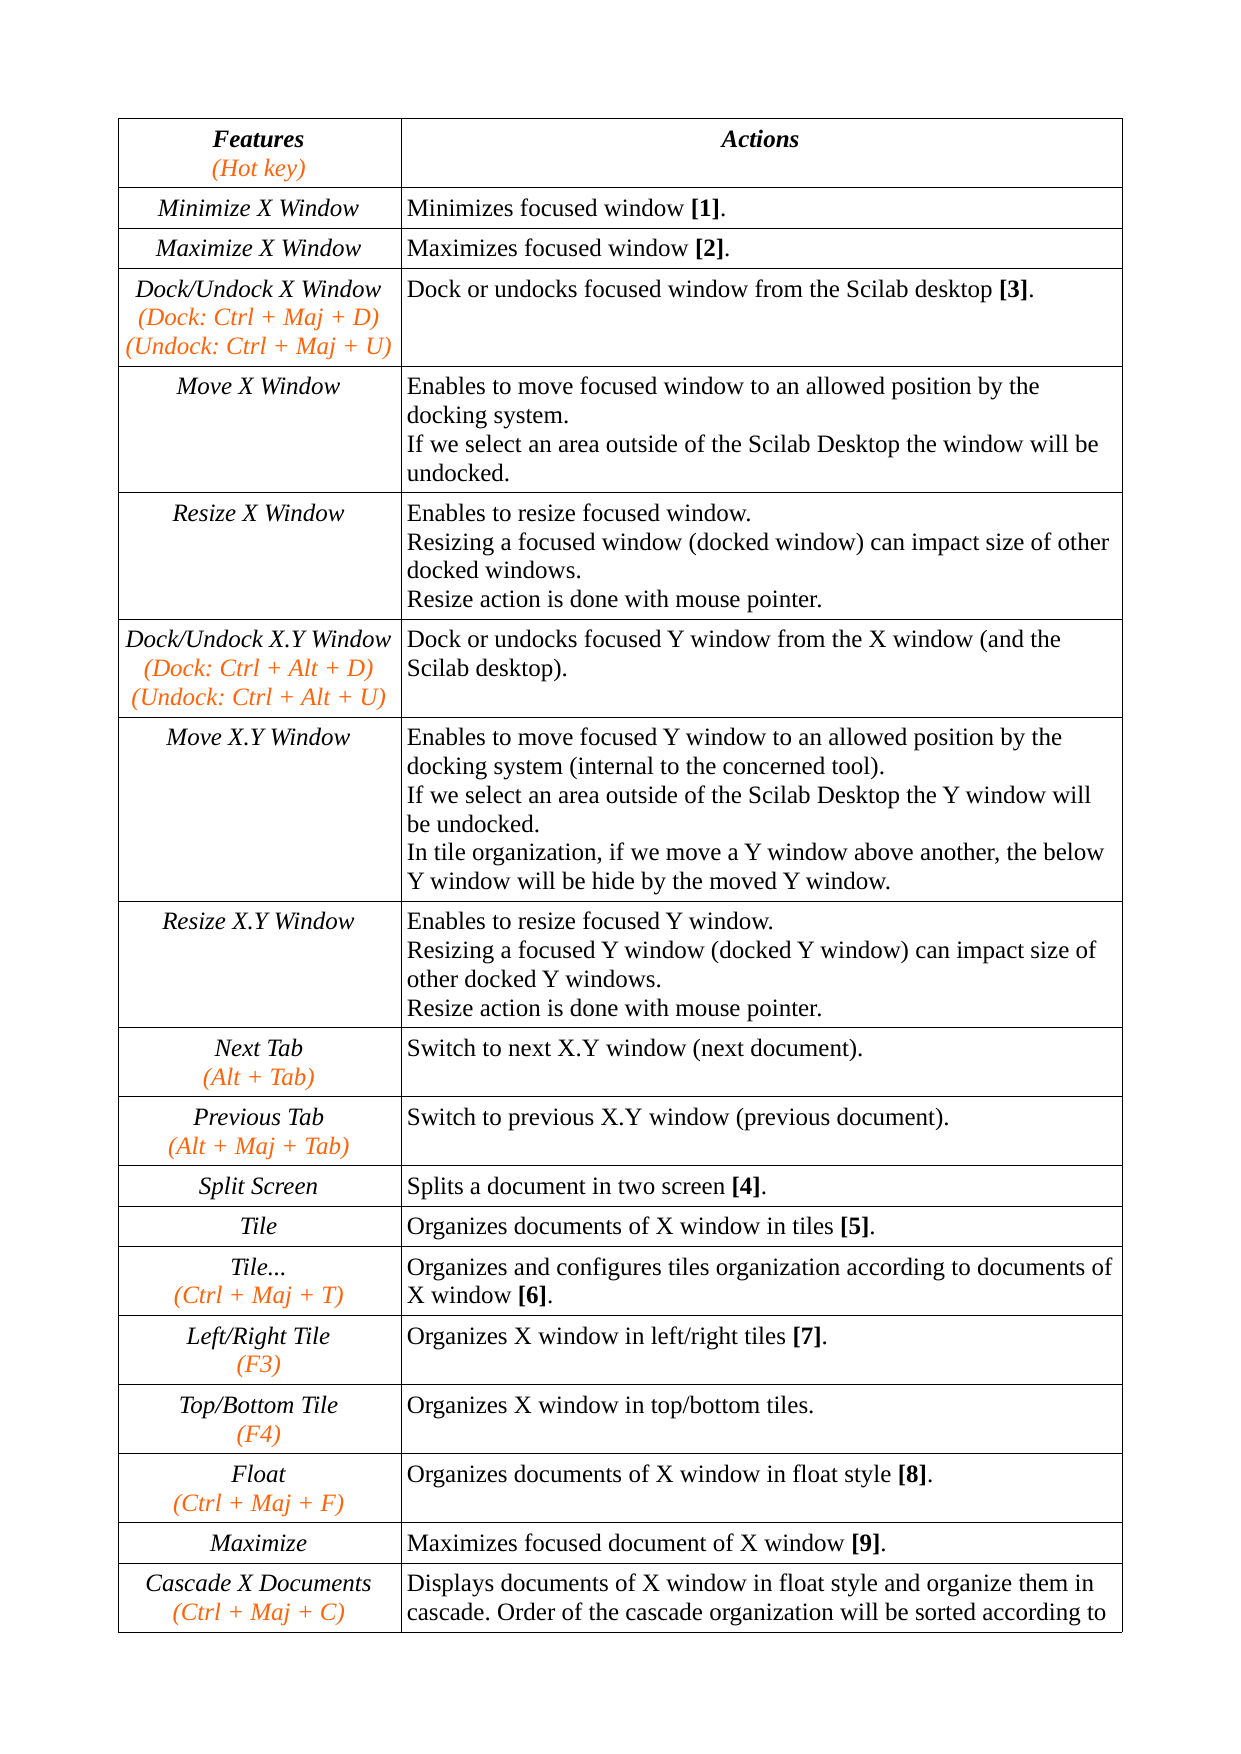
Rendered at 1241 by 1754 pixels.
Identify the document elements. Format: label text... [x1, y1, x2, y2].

table_cell Organizes X window in top/bottom tiles. [402, 1385, 1122, 1453]
table_cell Next Tab (Alt + Tab) [119, 1028, 401, 1096]
table_header Actions [402, 119, 1122, 187]
table_cell Enables to move focused Y window to an allowed position by the docking system (internal to the concerned tool). If we select an area outside of the Scilab Desktop the Y window will be undocked. In tile organization, if we move a Y window above another, the below Y window will be hide by the moved Y window. [402, 718, 1122, 901]
table_cell Dock or undocks focused Y window from the X window (and the Scilab desktop). [402, 620, 1122, 717]
table_cell Organizes X window in left/right tiles [7]. [402, 1316, 1122, 1384]
table_cell Maximize X Window [119, 229, 401, 268]
table_cell Switch to previous X.Y window (previous document). [402, 1097, 1122, 1165]
table_cell Displays documents of X window in float style and organize them in cascade. Order of the cascade organization will be sorted according to [402, 1564, 1122, 1632]
table_cell Enables to resize focused Y window. Resizing a focused Y window (docked Y window) can impact size of other docked Y windows. Resize action is done with mouse pointer. [402, 902, 1122, 1027]
table_cell Maximize [119, 1523, 401, 1562]
table_cell Split Screen [119, 1166, 401, 1206]
table_cell Enables to move focused window to an allowed position by the docking system. If we select an area outside of the Scilab Desktop the window will be undocked. [402, 367, 1122, 492]
table_cell Organizes documents of X window in float style [8]. [402, 1454, 1122, 1522]
table_cell Move X.Y Window [119, 718, 401, 901]
table_cell Switch to next X.Y window (next document). [402, 1028, 1122, 1096]
table_cell Move X Window [119, 367, 401, 492]
table_cell Enables to resize focused window. Resizing a focused window (docked window) can impact size of other docked windows. Resize action is done with mouse pointer. [402, 493, 1122, 619]
table_cell Float (Ctrl + Maj + F) [119, 1454, 401, 1522]
table_cell Minimizes focused window [1]. [402, 188, 1122, 227]
table_cell Minimize X Window [119, 188, 401, 227]
table_cell Tile [119, 1207, 401, 1246]
table_cell Splits a document in two screen [4]. [402, 1166, 1122, 1206]
table_cell Resize X Window [119, 493, 401, 619]
table_cell Resize X.Y Window [119, 902, 401, 1027]
table_header Features (Hot key) [119, 119, 401, 187]
table_cell Dock/Undock X Window (Dock: Ctrl + Maj + D) (Undock: Ctrl + Maj + U) [119, 269, 401, 366]
table_cell Maximizes focused document of X window [9]. [402, 1523, 1122, 1562]
table_cell Top/Bottom Tile (F4) [119, 1385, 401, 1453]
table_cell Cascade X Documents (Ctrl + Maj + C) [119, 1564, 401, 1632]
table_cell Organizes documents of X window in tiles [5]. [402, 1207, 1122, 1246]
table_cell Left/Right Tile (F3) [119, 1316, 401, 1384]
table_cell Previous Tab (Alt + Maj + Tab) [119, 1097, 401, 1165]
table_cell Dock/Undock X.Y Window (Dock: Ctrl + Alt + D) (Undock: Ctrl + Alt + U) [119, 620, 401, 717]
table_cell Maximizes focused window [2]. [402, 229, 1122, 268]
table_cell Organizes and configures tiles organization according to documents of X window [6]. [402, 1247, 1122, 1315]
table_cell Tile... (Ctrl + Maj + T) [119, 1247, 401, 1315]
table_cell Dock or undocks focused window from the Scilab desktop [3]. [402, 269, 1122, 366]
